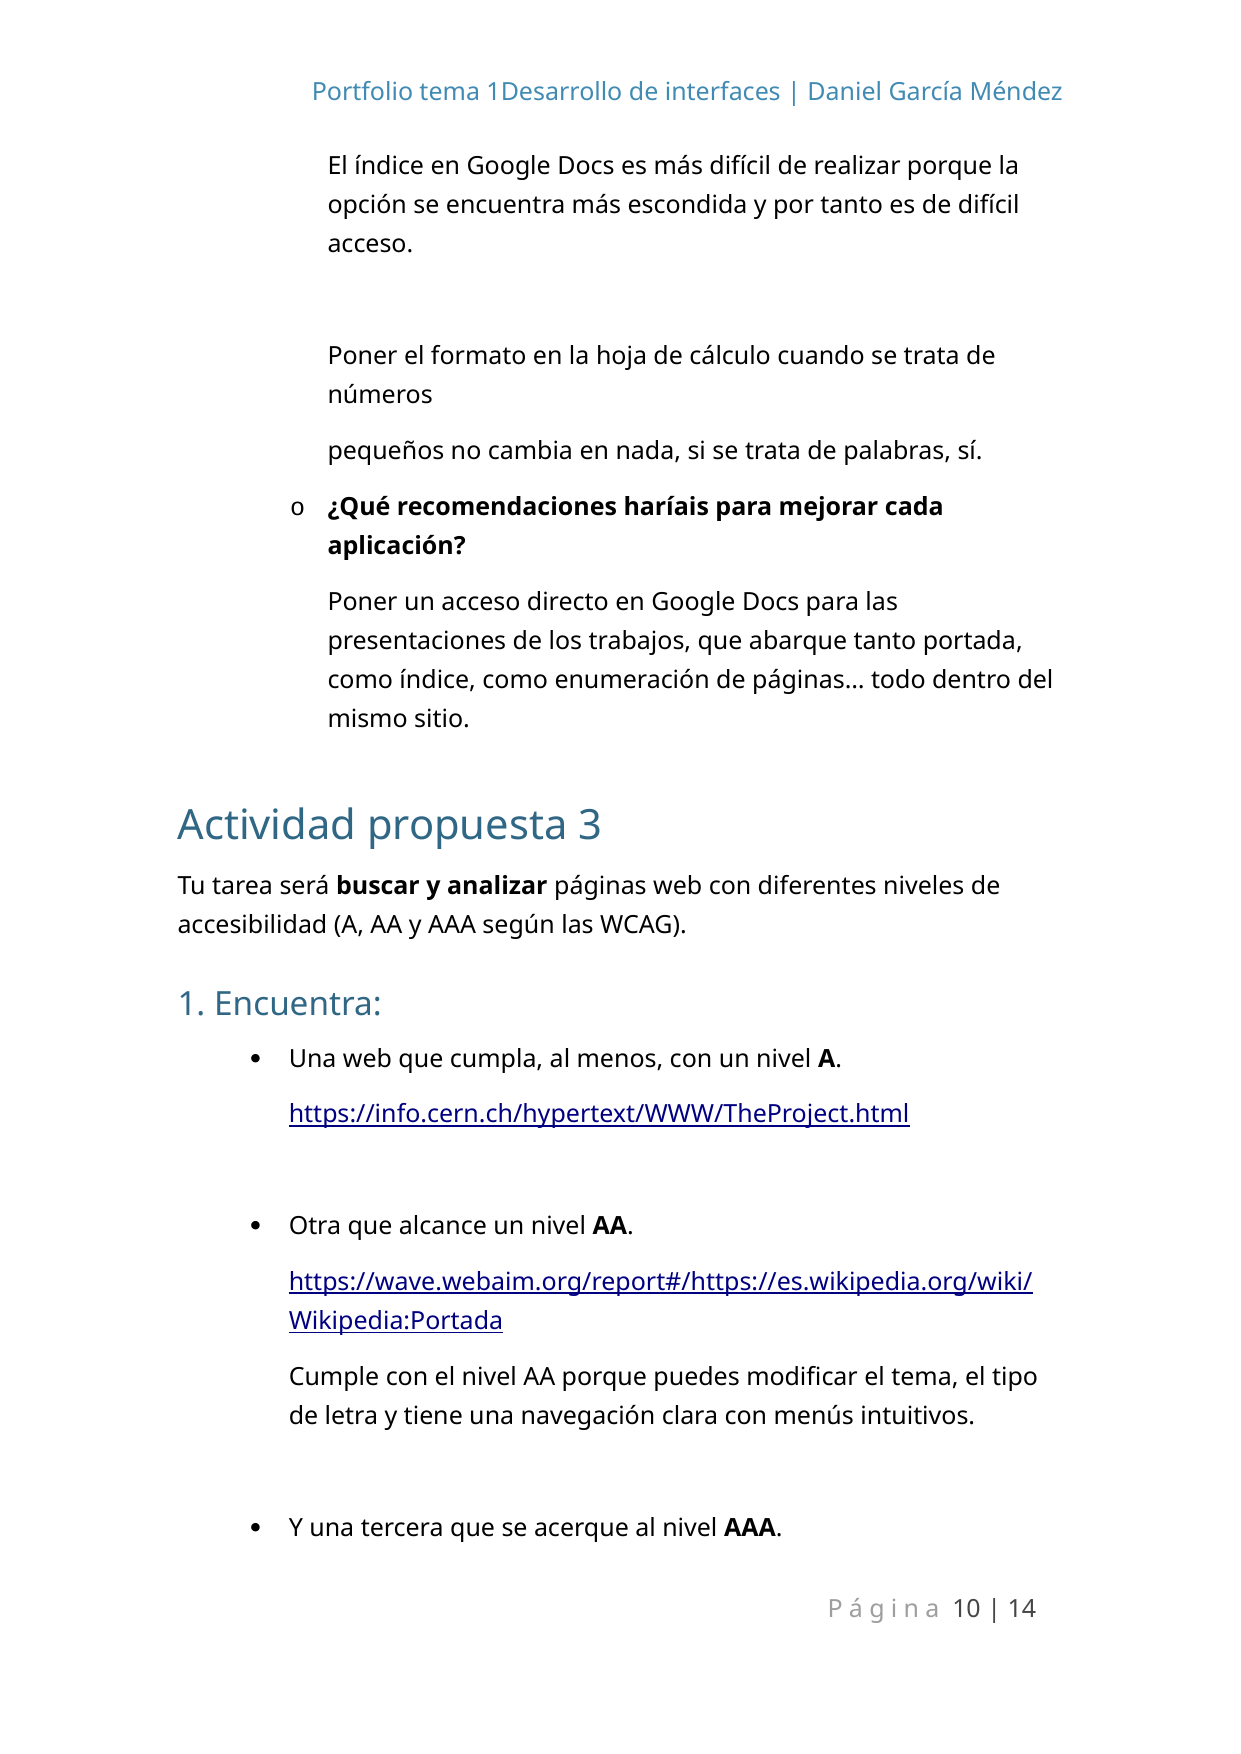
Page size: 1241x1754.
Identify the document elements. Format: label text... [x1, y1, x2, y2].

list https://info.cern.ch/hypertext/WWW/TheProject.html [288, 1096, 1063, 1130]
text Tu tarea será buscar y analizar páginas web con diferentes niveles de accesibilidad (A, AA y AAA según las WCAG). [177, 868, 1063, 941]
list Poner el formato en la hoja de cálculo cuando se trata de números [327, 338, 1063, 411]
list Una web que cumpla, al menos, con un nivel A. [251, 1040, 1063, 1074]
list ¿Qué recomendaciones haríais para mejorar cada aplicación? [290, 488, 1063, 562]
list pequeños no cambia en nada, si se trata de palabras, sí. [327, 433, 1063, 467]
list El índice en Google Docs es más difícil de realizar porque la opción se encuentra más escondida y por tanto es de difícil acceso. [327, 148, 1063, 260]
list Poner un acceso directo en Google Docs para las presentaciones de los trabajos, que abarque tanto portada, como índice, como enumeración de páginas… todo dentro del mismo sitio. [327, 584, 1063, 735]
list Cumple con el nivel AA porque puedes modificar el tema, el tipo de letra y tiene una navegación clara con menús intuitivos. [288, 1358, 1063, 1432]
list Y una tercera que se acerque al nivel AAA. [251, 1509, 1063, 1543]
subtitle Actividad propuesta 3 [177, 794, 1063, 851]
subtitle 1. Encuentra: [177, 980, 1063, 1025]
list https://wave.webaim.org/report#/https://es.wikipedia.org/wiki/Wikipedia:Portada [288, 1263, 1063, 1337]
list Otra que alcance un nivel AA. [251, 1208, 1063, 1242]
